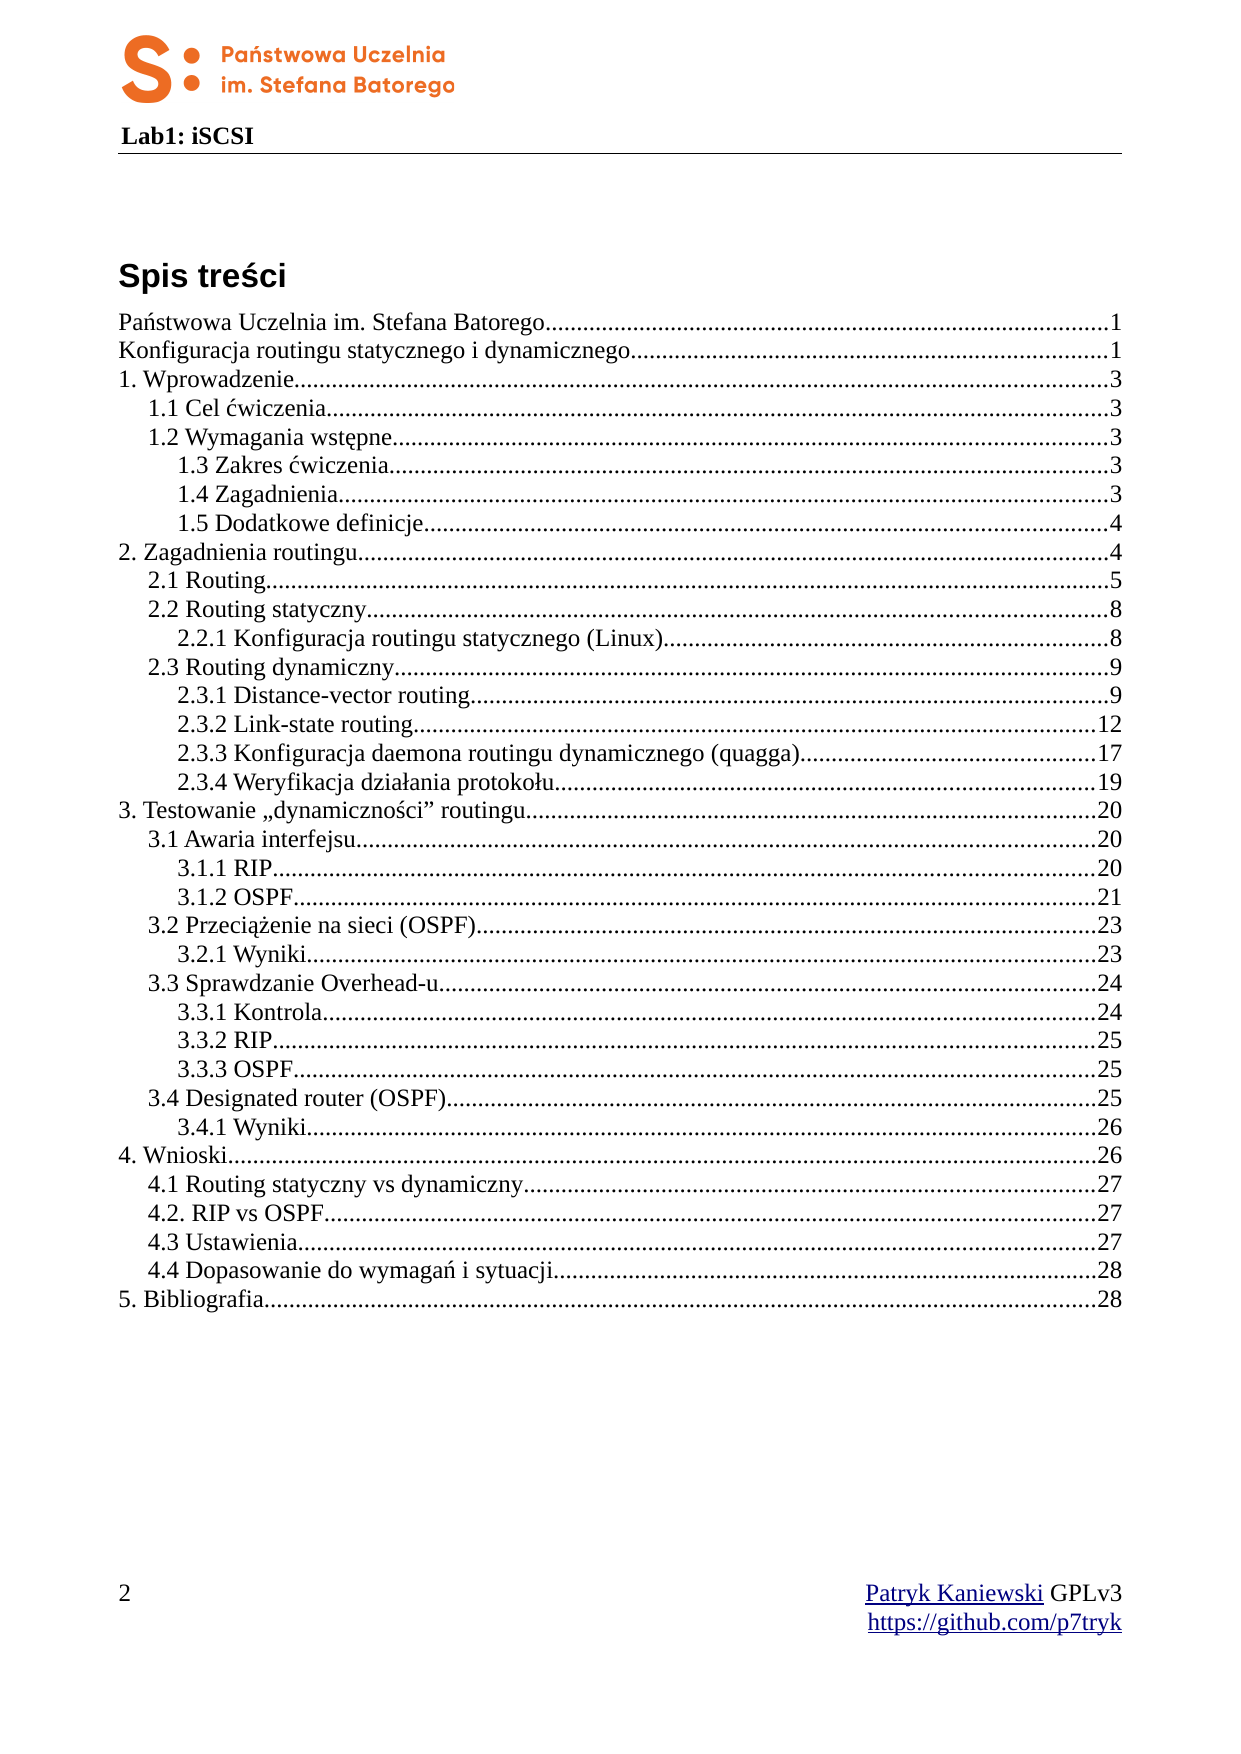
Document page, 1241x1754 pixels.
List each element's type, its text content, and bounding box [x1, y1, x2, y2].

text 2.3.3 Konfiguracja daemona routingu dynamicznego (quagga) 17 [177, 738, 1122, 767]
text 4.3 Ustawienia 27 [148, 1227, 1122, 1255]
text 4.2. RIP vs OSPF 27 [148, 1198, 1122, 1227]
text 2.2.1 Konfiguracja routingu statycznego (Linux) 8 [177, 623, 1122, 652]
text 3.2.1 Wyniki 23 [177, 939, 1122, 968]
picture [121, 35, 455, 103]
text 1.4 Zagadnienia 3 [177, 479, 1122, 508]
text 3.1.1 RIP 20 [177, 853, 1122, 882]
text 1.3 Zakres ćwiczenia 3 [177, 450, 1122, 479]
text 3.4 Designated router (OSPF) 25 [148, 1083, 1122, 1112]
text 2.3.4 Weryfikacja działania protokołu 19 [177, 767, 1122, 795]
text 3.3.2 RIP 25 [177, 1025, 1122, 1054]
text Konfiguracja routingu statycznego i dynamicznego 1 [118, 335, 1122, 364]
text 4.4 Dopasowanie do wymagań i sytuacji 28 [148, 1255, 1122, 1284]
text 3.1.2 OSPF 21 [177, 882, 1122, 910]
text 3.1 Awaria interfejsu 20 [148, 824, 1122, 853]
text 3.3.1 Kontrola 24 [177, 997, 1122, 1025]
text 1.1 Cel ćwiczenia 3 [148, 393, 1122, 422]
text 1.2 Wymagania wstępne 3 [148, 422, 1122, 450]
text Państwowa Uczelnia im. Stefana Batorego 1 [118, 307, 1122, 335]
text 4. Wnioski 26 [118, 1140, 1122, 1169]
text 2.3 Routing dynamiczny 9 [148, 652, 1122, 680]
text 3. Testowanie „dynamiczności” routingu 20 [118, 795, 1122, 824]
text 5. Bibliografia 28 [118, 1284, 1122, 1313]
text 2.1 Routing 5 [148, 565, 1122, 594]
text 2. Zagadnienia routingu 4 [118, 537, 1122, 565]
text 2.3.1 Distance-vector routing 9 [177, 680, 1122, 709]
text 1.5 Dodatkowe definicje 4 [177, 508, 1122, 537]
text 3.2 Przeciążenie na sieci (OSPF) 23 [148, 910, 1122, 939]
subtitle Spis treści [118, 256, 1122, 294]
text 3.3 Sprawdzanie Overhead-u 24 [148, 968, 1122, 997]
text 3.4.1 Wyniki 26 [177, 1112, 1122, 1140]
text 3.3.3 OSPF 25 [177, 1054, 1122, 1083]
text 1. Wprowadzenie 3 [118, 364, 1122, 393]
text 2.3.2 Link-state routing 12 [177, 709, 1122, 738]
text 2.2 Routing statyczny 8 [148, 594, 1122, 623]
text 4.1 Routing statyczny vs dynamiczny 27 [148, 1169, 1122, 1198]
